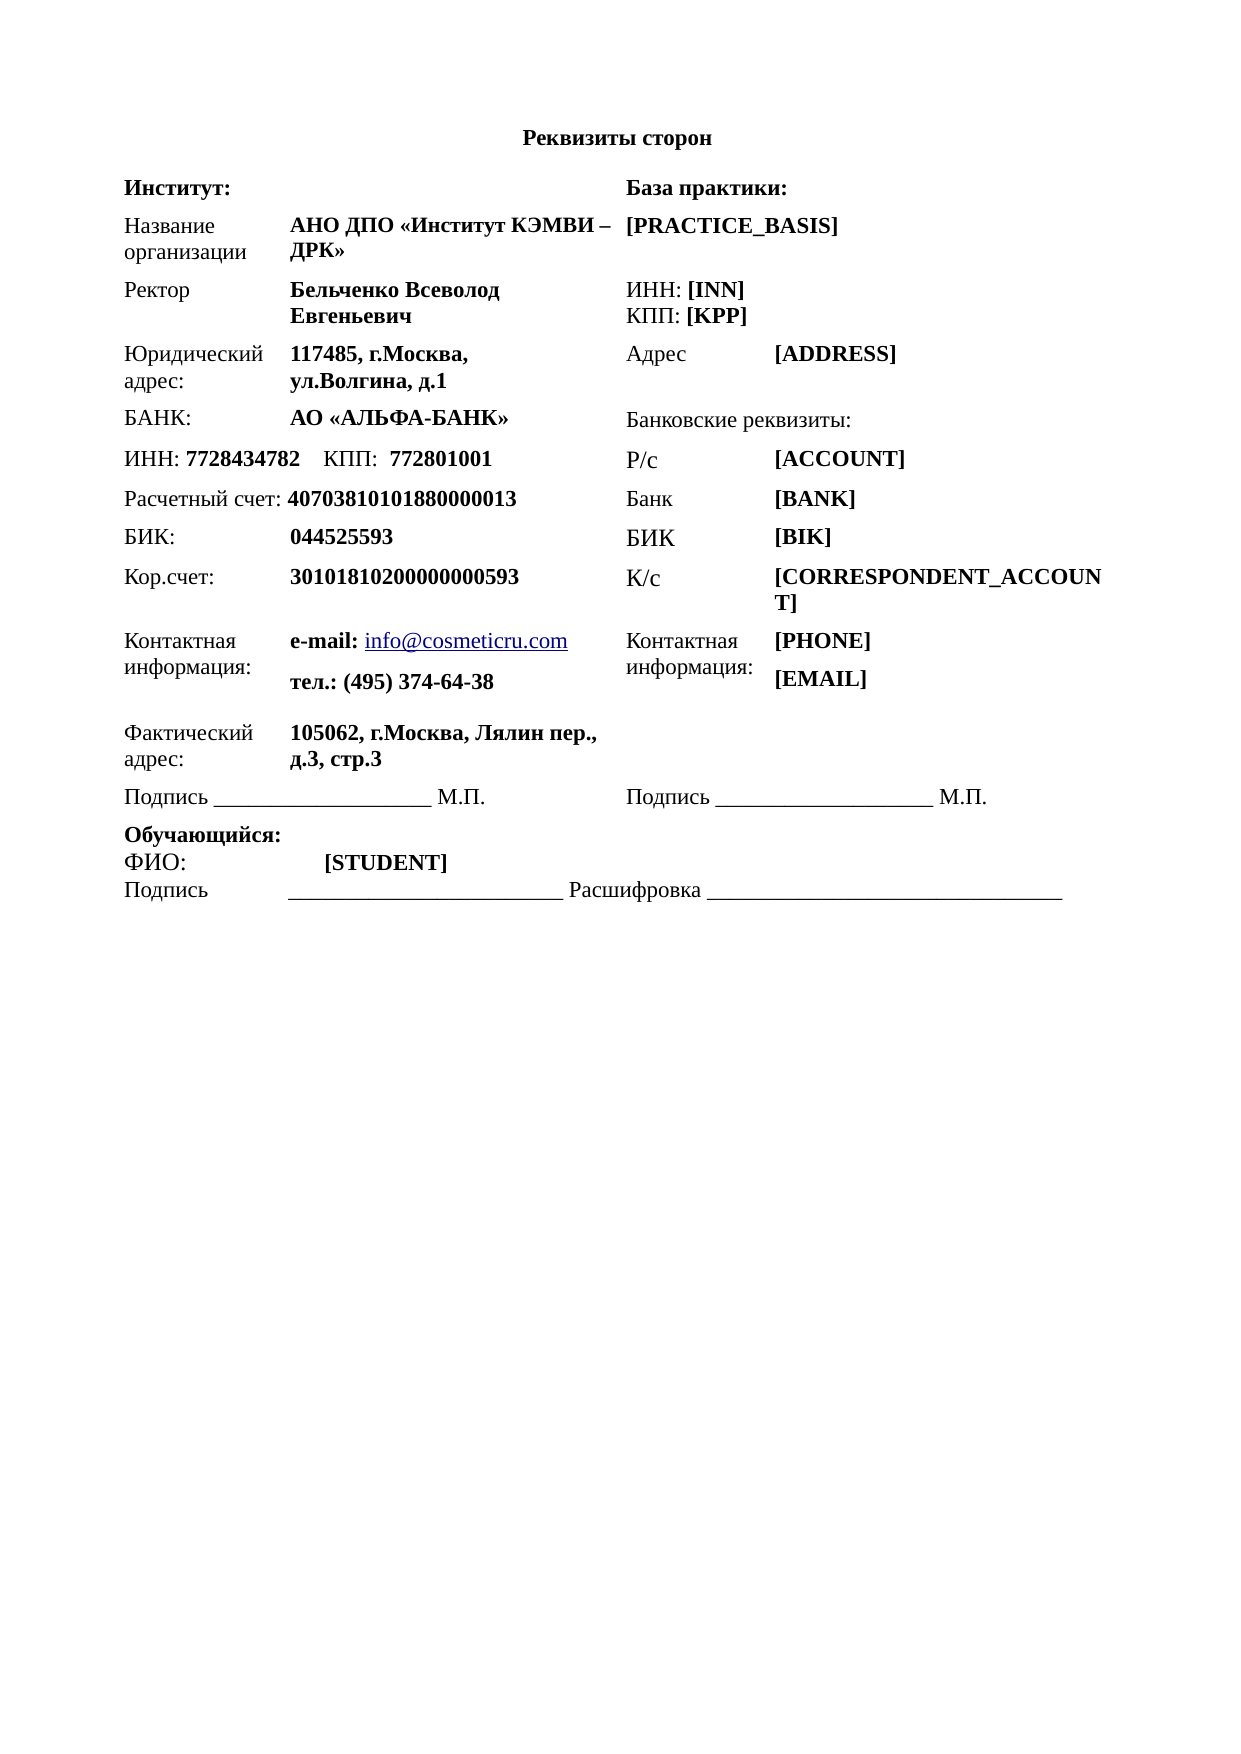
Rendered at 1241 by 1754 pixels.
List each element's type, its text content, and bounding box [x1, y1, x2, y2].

table_cell Юридический адрес: [118, 335, 284, 399]
table_cell ИНН: [INN] КПП: [KPP] [620, 270, 1122, 334]
table_cell АО «АЛЬФА-БАНК» [284, 399, 620, 439]
table_cell Расчетный счет: 40703810101880000013 [118, 479, 620, 517]
table_cell Бельченко Всеволод Евгеньевич [284, 270, 620, 334]
table_cell Адрес [620, 335, 768, 399]
table_cell Банк [620, 479, 768, 517]
table_cell [BANK] [769, 479, 1122, 517]
table_cell 044525593 [284, 517, 620, 557]
table_cell Название организации [118, 206, 284, 270]
table_cell БИК [620, 517, 768, 557]
table_cell Банковские реквизиты: [620, 399, 1122, 439]
table_cell Р/с [620, 439, 768, 479]
table_cell [ACCOUNT] [769, 439, 1122, 479]
table_cell Ректор [118, 270, 284, 334]
table_cell [PRACTICE_BASIS] [620, 206, 1122, 270]
table_header Реквизиты сторон [118, 118, 1122, 168]
table_cell [ADDRESS] [769, 335, 1122, 399]
table_cell АНО ДПО «Институт КЭМВИ – ДРК» [284, 206, 620, 270]
table_cell База практики: [620, 169, 1122, 206]
table_cell [769, 713, 1122, 777]
table_cell Подпись ___________________ М.П. [620, 777, 1122, 815]
table_cell [CORRESPONDENT_ACCOUNT] [769, 557, 1122, 621]
table_cell 105062, г.Москва, Лялин пер., д.3, стр.3 [284, 713, 620, 777]
table_cell e-mail: info@cosmeticru.com тел.: (495) 374-64-38 [284, 621, 620, 713]
table_cell Контактная информация: [118, 621, 284, 713]
table_cell ИНН: 7728434782 КПП: 772801001 [118, 439, 620, 479]
table_cell К/с [620, 557, 768, 621]
table_cell [BIK] [769, 517, 1122, 557]
table_cell Контактная информация: [620, 621, 768, 713]
table_cell Кор.счет: [118, 557, 284, 621]
table_cell БИК: [118, 517, 284, 557]
table_cell 117485, г.Москва, ул.Волгина, д.1 [284, 335, 620, 399]
table_cell [PHONE] [EMAIL] [769, 621, 1122, 713]
table_cell 30101810200000000593 [284, 557, 620, 621]
table_cell Институт: [118, 169, 620, 206]
table_cell БАНК: [118, 399, 284, 439]
table_cell [620, 713, 768, 777]
table_cell Фактический адрес: [118, 713, 284, 777]
table_cell Обучающийся: ФИО: [STUDENT] Подпись ________________________ Расшифровка _______________________________ [118, 815, 1122, 908]
table_cell Подпись ___________________ М.П. [118, 777, 620, 815]
